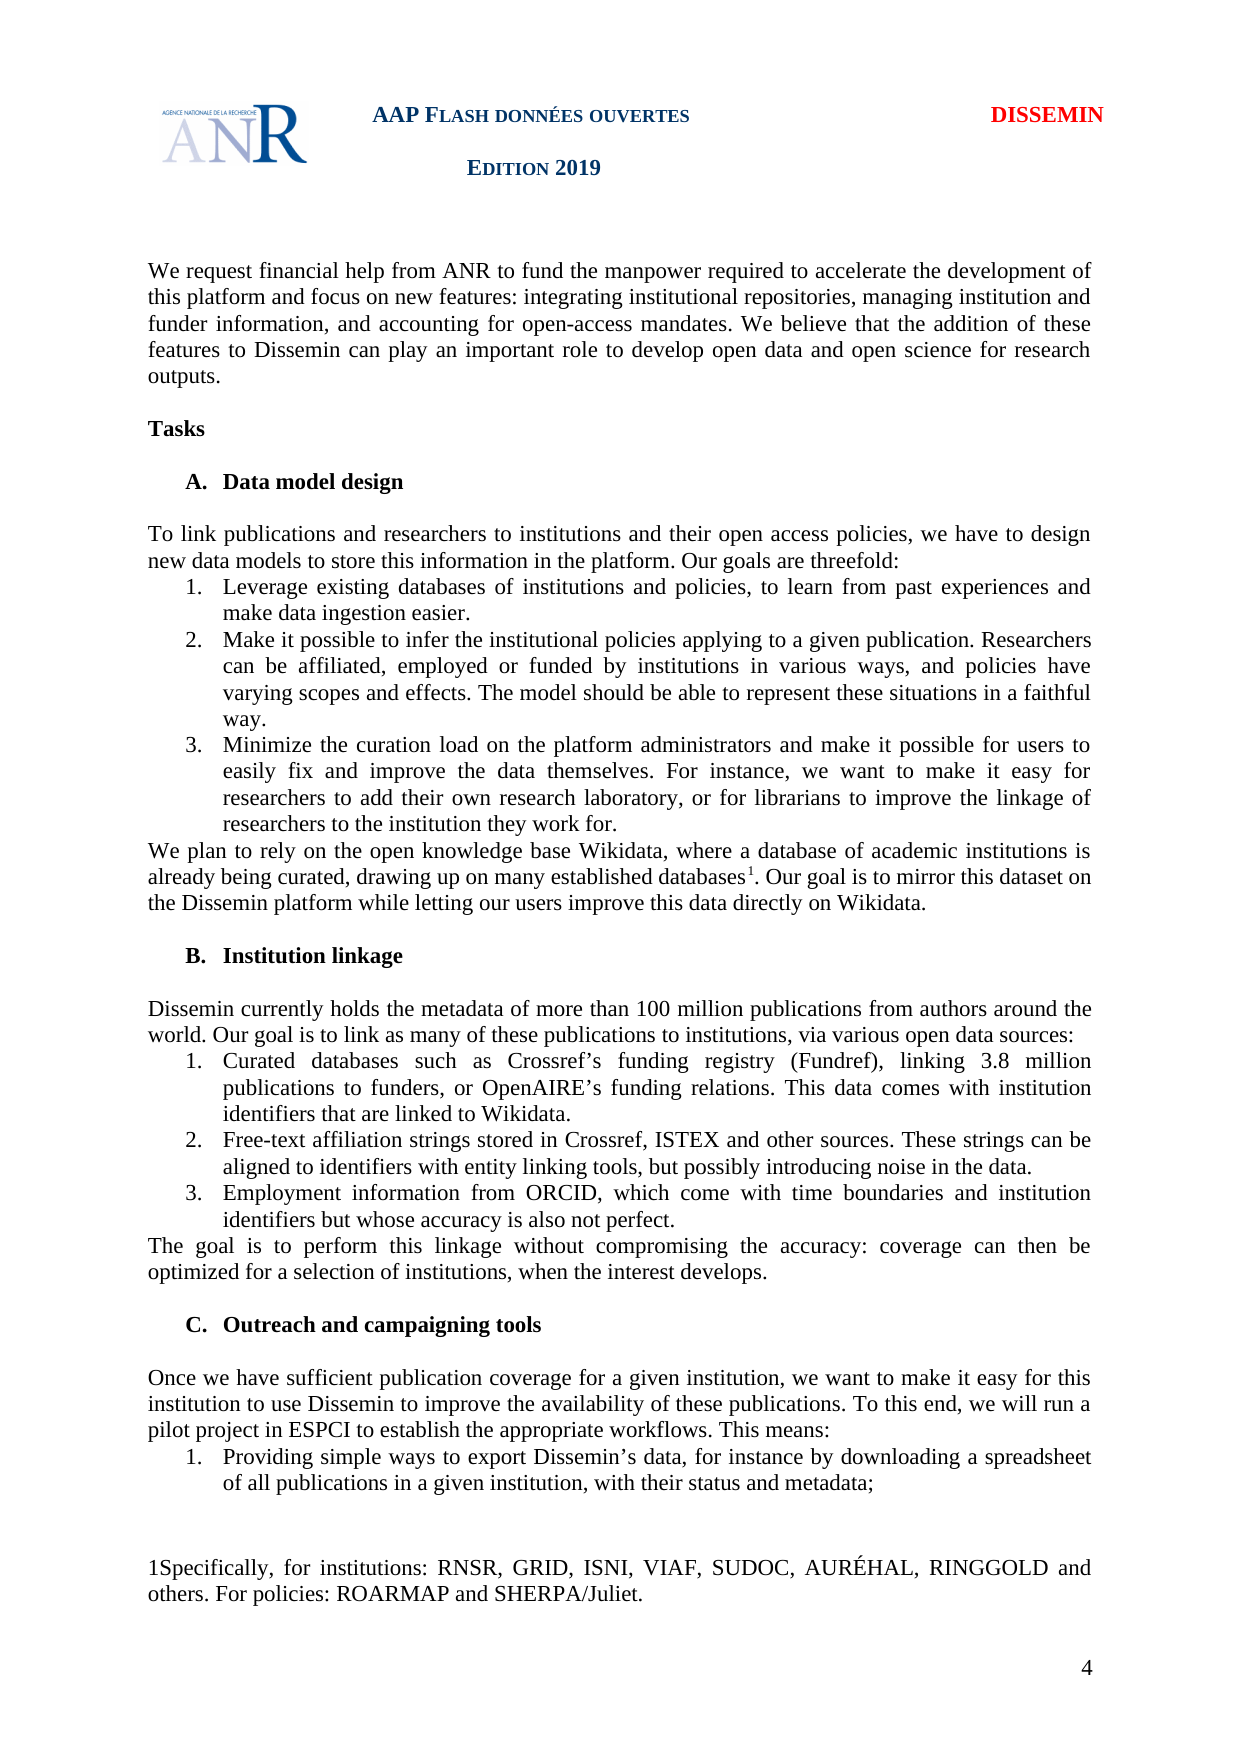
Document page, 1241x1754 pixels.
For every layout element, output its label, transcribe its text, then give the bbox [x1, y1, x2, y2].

list Leverage existing databases of institutions and policies, to learn from past experiences and make data ingestion easier. [185, 573, 1093, 626]
list Curated databases such as Crossref’s funding registry (Fundref), linking 3.8 million publications to funders, or OpenAIRE’s funding relations. This data comes with institution identifiers that are linked to Wikidata. [185, 1047, 1093, 1127]
list Institution linkage [185, 942, 1093, 968]
picture [158, 101, 309, 166]
list Minimize the curation load on the platform administrators and make it possible for users to easily fix and improve the data themselves. For instance, we want to make it easy for researchers to add their own research laboratory, or for librarians to improve the linkage of researchers to the institution they work for. [185, 731, 1093, 837]
text We request financial help from ANR to fund the manpower required to accelerate the development of this platform and focus on new features: integrating institutional repositories, managing institution and funder information, and accounting for open-access mandates. We believe that the addition of these features to Dissemin can play an important role to develop open data and open science for research outputs. [148, 257, 1093, 389]
text We plan to rely on the open knowledge base Wikidata, where a database of academic institutions is already being curated, drawing up on many established databases. Our goal is to mirror this dataset on the Dissemin platform while letting our users improve this data directly on Wikidata. [148, 837, 1093, 916]
text Dissemin currently holds the metadata of more than 100 million publications from authors around the world. Our goal is to link as many of these publications to institutions, via various open data sources: [148, 995, 1093, 1047]
list Outreach and campaigning tools [185, 1311, 1093, 1337]
list Data model design [185, 468, 1093, 494]
text Once we have sufficient publication coverage for a given institution, we want to make it easy for this institution to use Dissemin to improve the availability of these publications. To this end, we will run a pilot project in ESPCI to establish the appropriate workflows. This means: [148, 1364, 1093, 1443]
text To link publications and researchers to institutions and their open access policies, we have to design new data models to store this information in the platform. Our goals are threefold: [148, 520, 1093, 573]
text Specifically, for institutions: RNSR, GRID, ISNI, VIAF, SUDOC, AURÉHAL, RINGGOLD and others. For policies: ROARMAP and SHERPA/Juliet. [148, 1554, 1093, 1606]
list Providing simple ways to export Dissemin’s data, for instance by downloading a spreadsheet of all publications in a given institution, with their status and metadata; [185, 1443, 1093, 1496]
text The goal is to perform this linkage without compromising the accuracy: coverage can then be optimized for a selection of institutions, when the interest develops. [148, 1232, 1093, 1285]
list Make it possible to infer the institutional policies applying to a given publication. Researchers can be affiliated, employed or funded by institutions in various ways, and policies have varying scopes and effects. The model should be able to represent these situations in a faithful way. [185, 626, 1093, 731]
list Free-text affiliation strings stored in Crossref, ISTEX and other sources. These strings can be aligned to identifiers with entity linking tools, but possibly introducing noise in the data. [185, 1127, 1093, 1179]
text Tasks [148, 415, 1093, 441]
list Employment information from ORCID, which come with time boundaries and institution identifiers but whose accuracy is also not perfect. [185, 1179, 1093, 1232]
